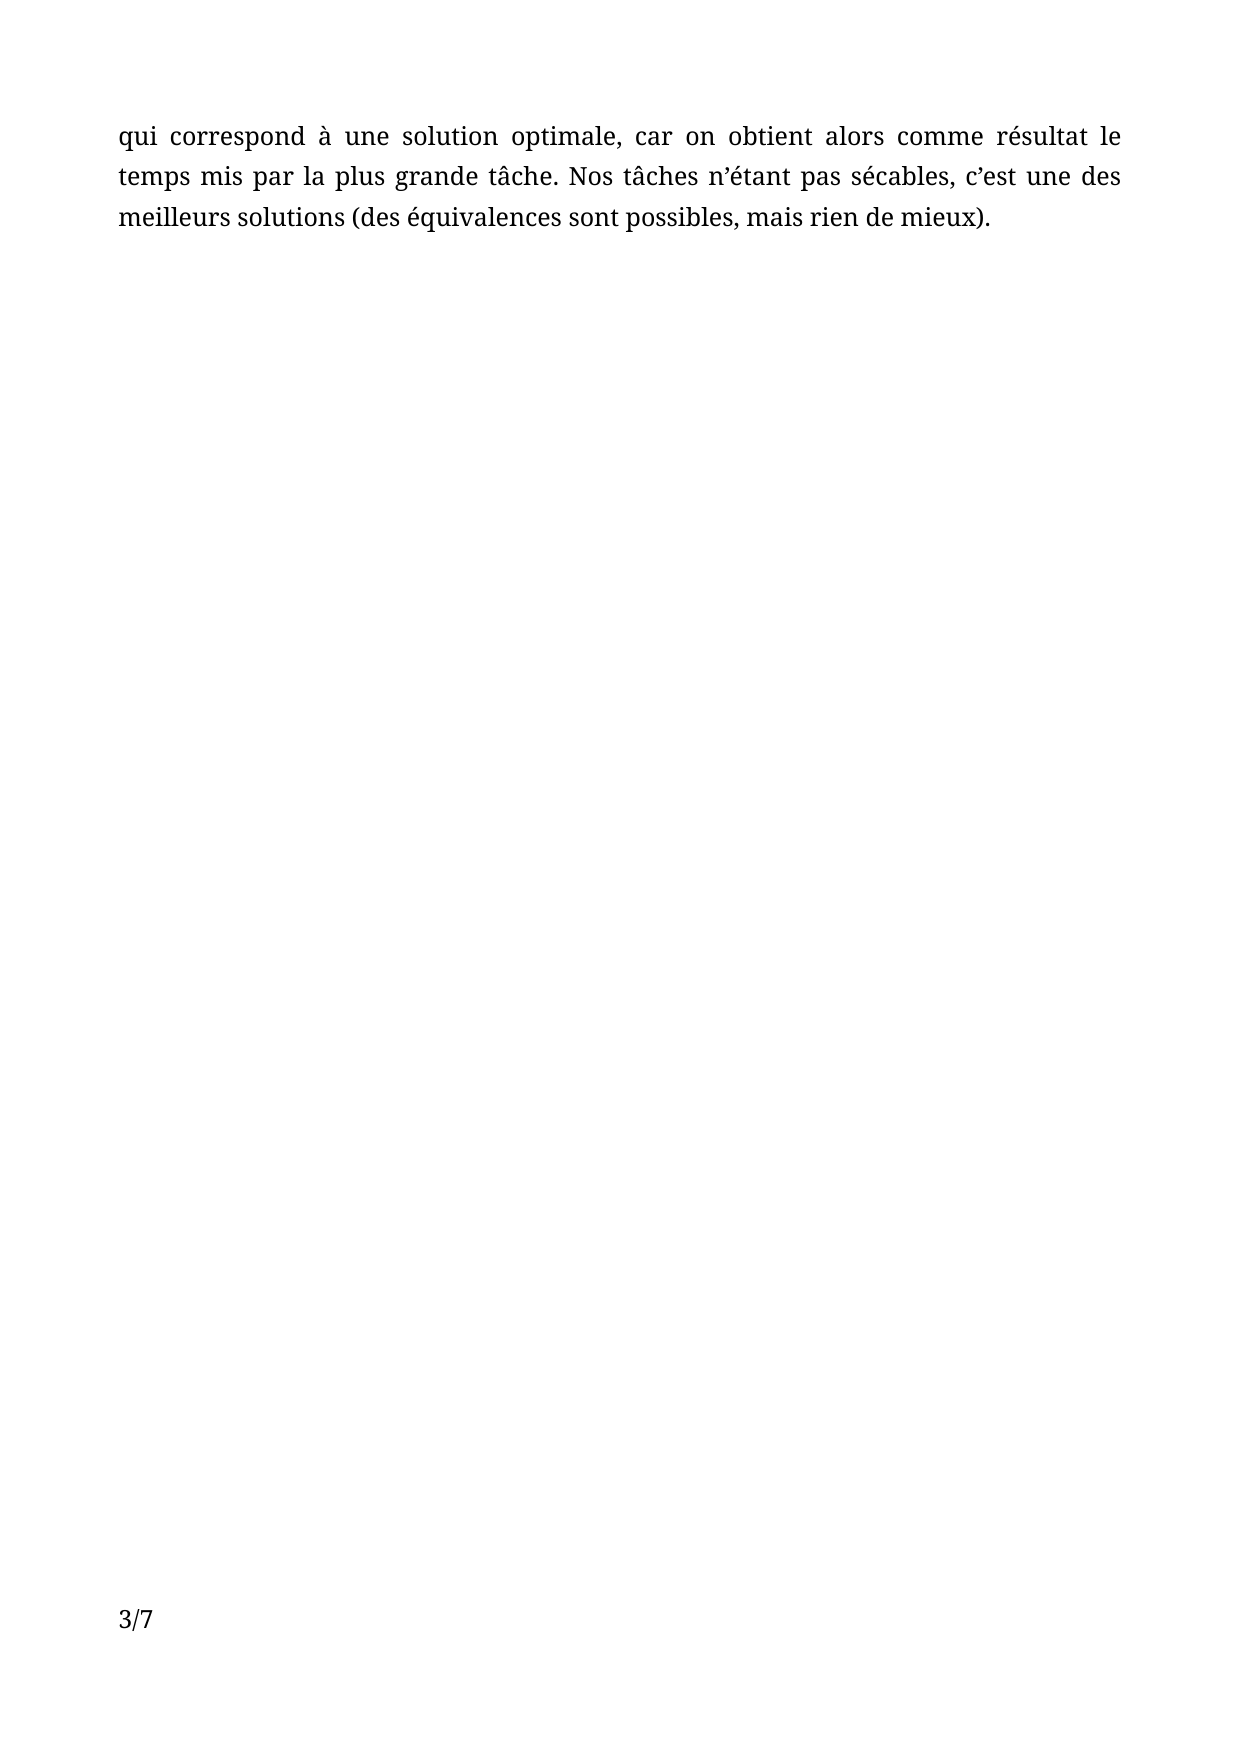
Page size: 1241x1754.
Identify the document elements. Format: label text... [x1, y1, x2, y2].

text qui correspond à une solution optimale, car on obtient alors comme résultat le temps mis par la plus grande tâche. Nos tâches n’étant pas sécables, c’est une des meilleurs solutions (des équivalences sont possibles, mais rien de mieux). [118, 118, 1122, 234]
